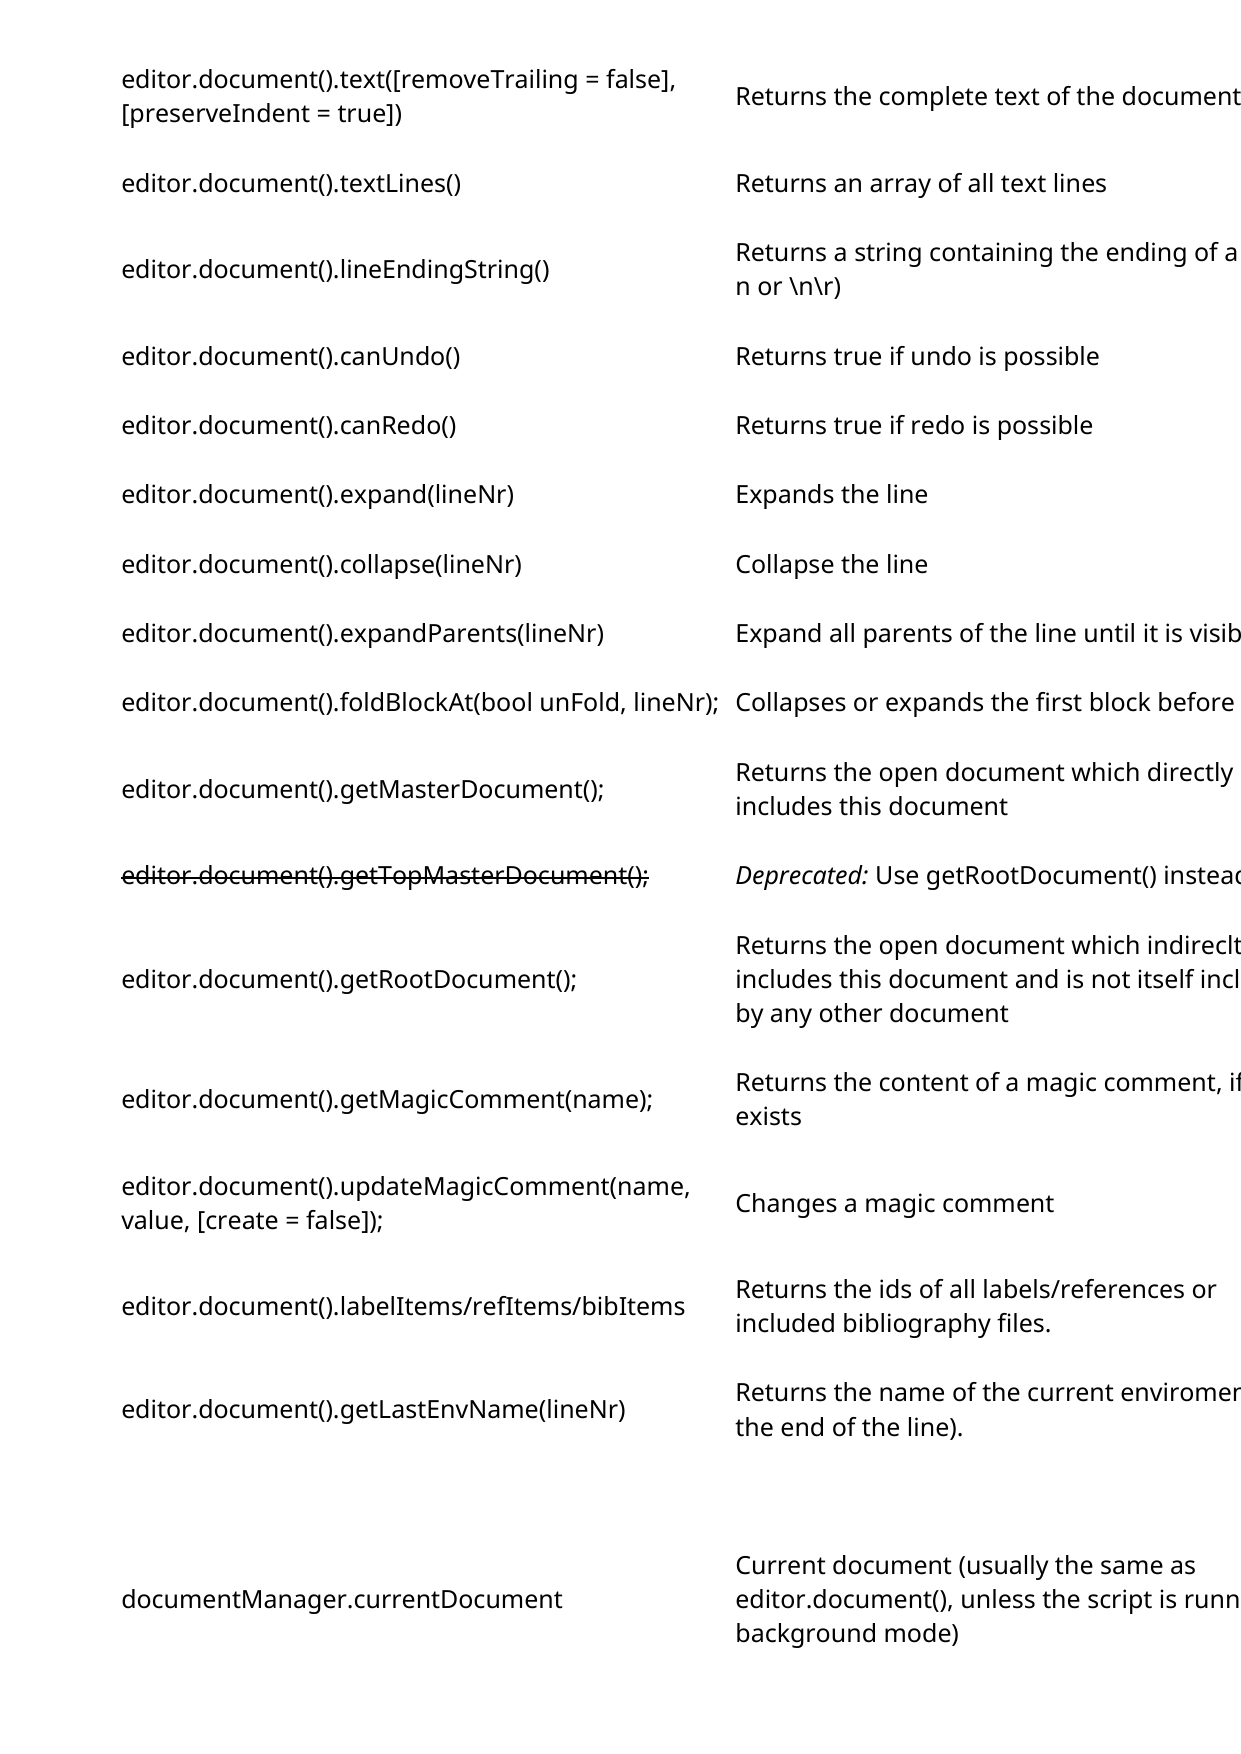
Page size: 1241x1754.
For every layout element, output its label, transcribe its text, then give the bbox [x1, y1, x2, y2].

table_cell editor.document().labelItems/refItems/bibItems [118, 1269, 732, 1372]
table_cell editor.document().textLines() [118, 163, 732, 232]
table_cell editor.document().foldBlockAt(bool unFold, lineNr); [118, 682, 732, 752]
table_cell Returns the open document which indireclty includes this document and is not itself included by any other document [732, 924, 1240, 1062]
table_cell editor.document().lineEndingString() [118, 232, 732, 335]
table_cell editor.document().collapse(lineNr) [118, 544, 732, 613]
table_cell documentManager.currentDocument [118, 1545, 732, 1682]
table_cell Returns the ids of all labels/references or included bibliography files. [732, 1269, 1240, 1372]
table_cell editor.document().getMasterDocument(); [118, 752, 732, 855]
table_cell editor.document().getMagicComment(name); [118, 1062, 732, 1165]
table_cell editor.document().canUndo() [118, 335, 732, 405]
table_cell editor.document().text([removeTrailing = false], [preserveIndent = true]) [118, 59, 732, 162]
table_cell Current document (usually the same as editor.document(), unless the script is running in background mode) [732, 1545, 1240, 1682]
table_cell editor.document().getLastEnvName(lineNr) [118, 1372, 732, 1476]
table_cell Returns an array of all text lines [732, 163, 1240, 232]
table_cell Returns the name of the current enviroment (at the end of the line). [732, 1372, 1240, 1476]
table_cell Returns true if redo is possible [732, 405, 1240, 474]
table_cell Returns true if undo is possible [732, 335, 1240, 405]
table_cell editor.document().getTopMasterDocument(); [118, 855, 732, 924]
table_cell editor.document().expand(lineNr) [118, 474, 732, 543]
table_cell editor.document().getRootDocument(); [118, 924, 732, 1062]
table_cell Returns the content of a magic comment, if it exists [732, 1062, 1240, 1165]
table_cell Returns the open document which directly includes this document [732, 752, 1240, 855]
table_cell Deprecated: Use getRootDocument() instead [732, 855, 1240, 924]
table_cell Collapses or expands the first block before lineNr [732, 682, 1240, 752]
table_cell Document Manager object [118, 1476, 1240, 1545]
table_cell editor.document().expandParents(lineNr) [118, 613, 732, 682]
table_cell Changes a magic comment [732, 1165, 1240, 1269]
table_cell Expand all parents of the line until it is visible [732, 613, 1240, 682]
table_cell editor.document().updateMagicComment(name, value, [create = false]); [118, 1165, 732, 1269]
table_cell Expands the line [732, 474, 1240, 543]
table_cell editor.document().canRedo() [118, 405, 732, 474]
table_cell Returns a string containing the ending of a line (\n or \n\r) [732, 232, 1240, 335]
table_cell Collapse the line [732, 544, 1240, 613]
table_cell Returns the complete text of the document [732, 59, 1240, 162]
